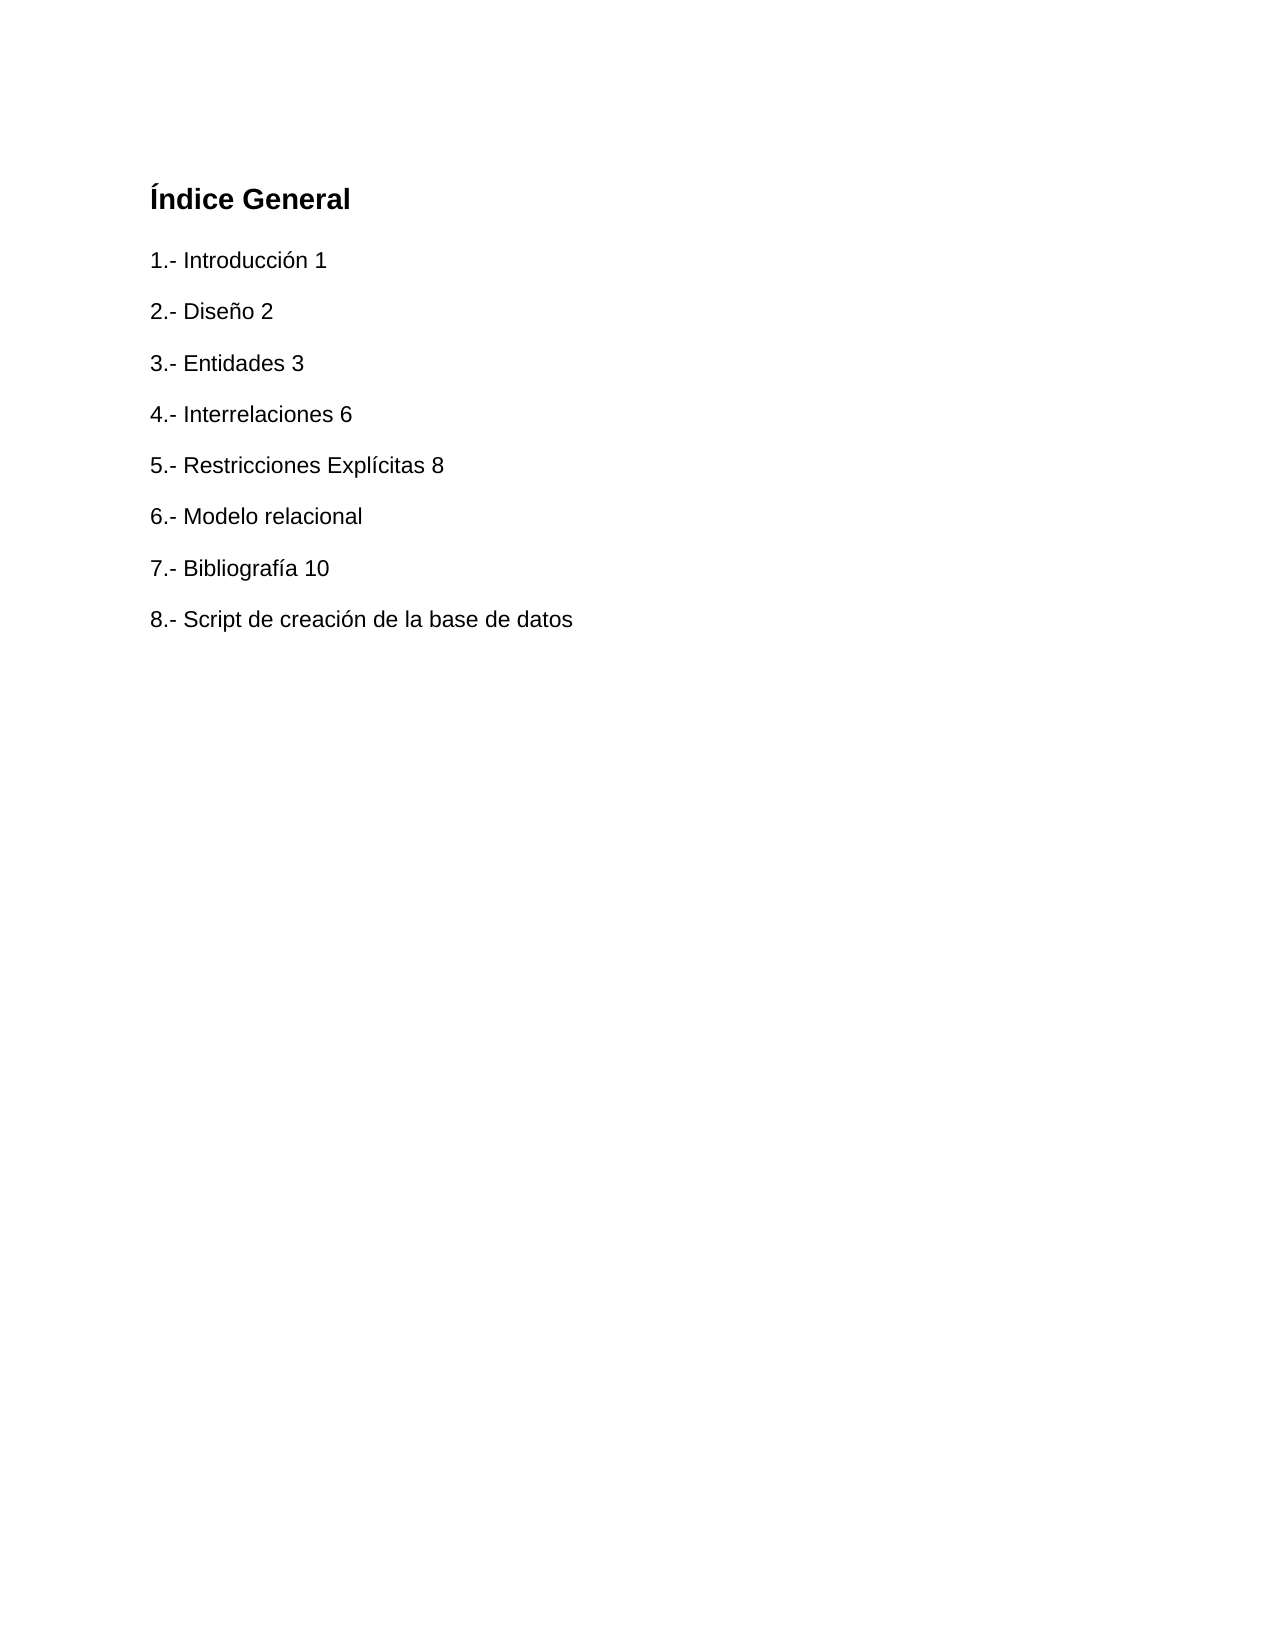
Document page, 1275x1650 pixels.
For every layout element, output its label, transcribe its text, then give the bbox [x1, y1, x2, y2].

text 2.- Diseño 2 [150, 299, 1125, 325]
text 4.- Interrelaciones 6 [150, 402, 1125, 427]
text 5.- Restricciones Explícitas 8 [150, 453, 1125, 478]
text 3.- Entidades 3 [150, 350, 1125, 376]
text 1.- Introducción 1 [150, 248, 1125, 273]
text 8.- Script de creación de la base de datos [150, 607, 1125, 632]
text 7.- Bibliografía 10 [150, 555, 1125, 581]
text 6.- Modelo relacional [150, 504, 1125, 530]
text Índice General [150, 183, 1125, 215]
